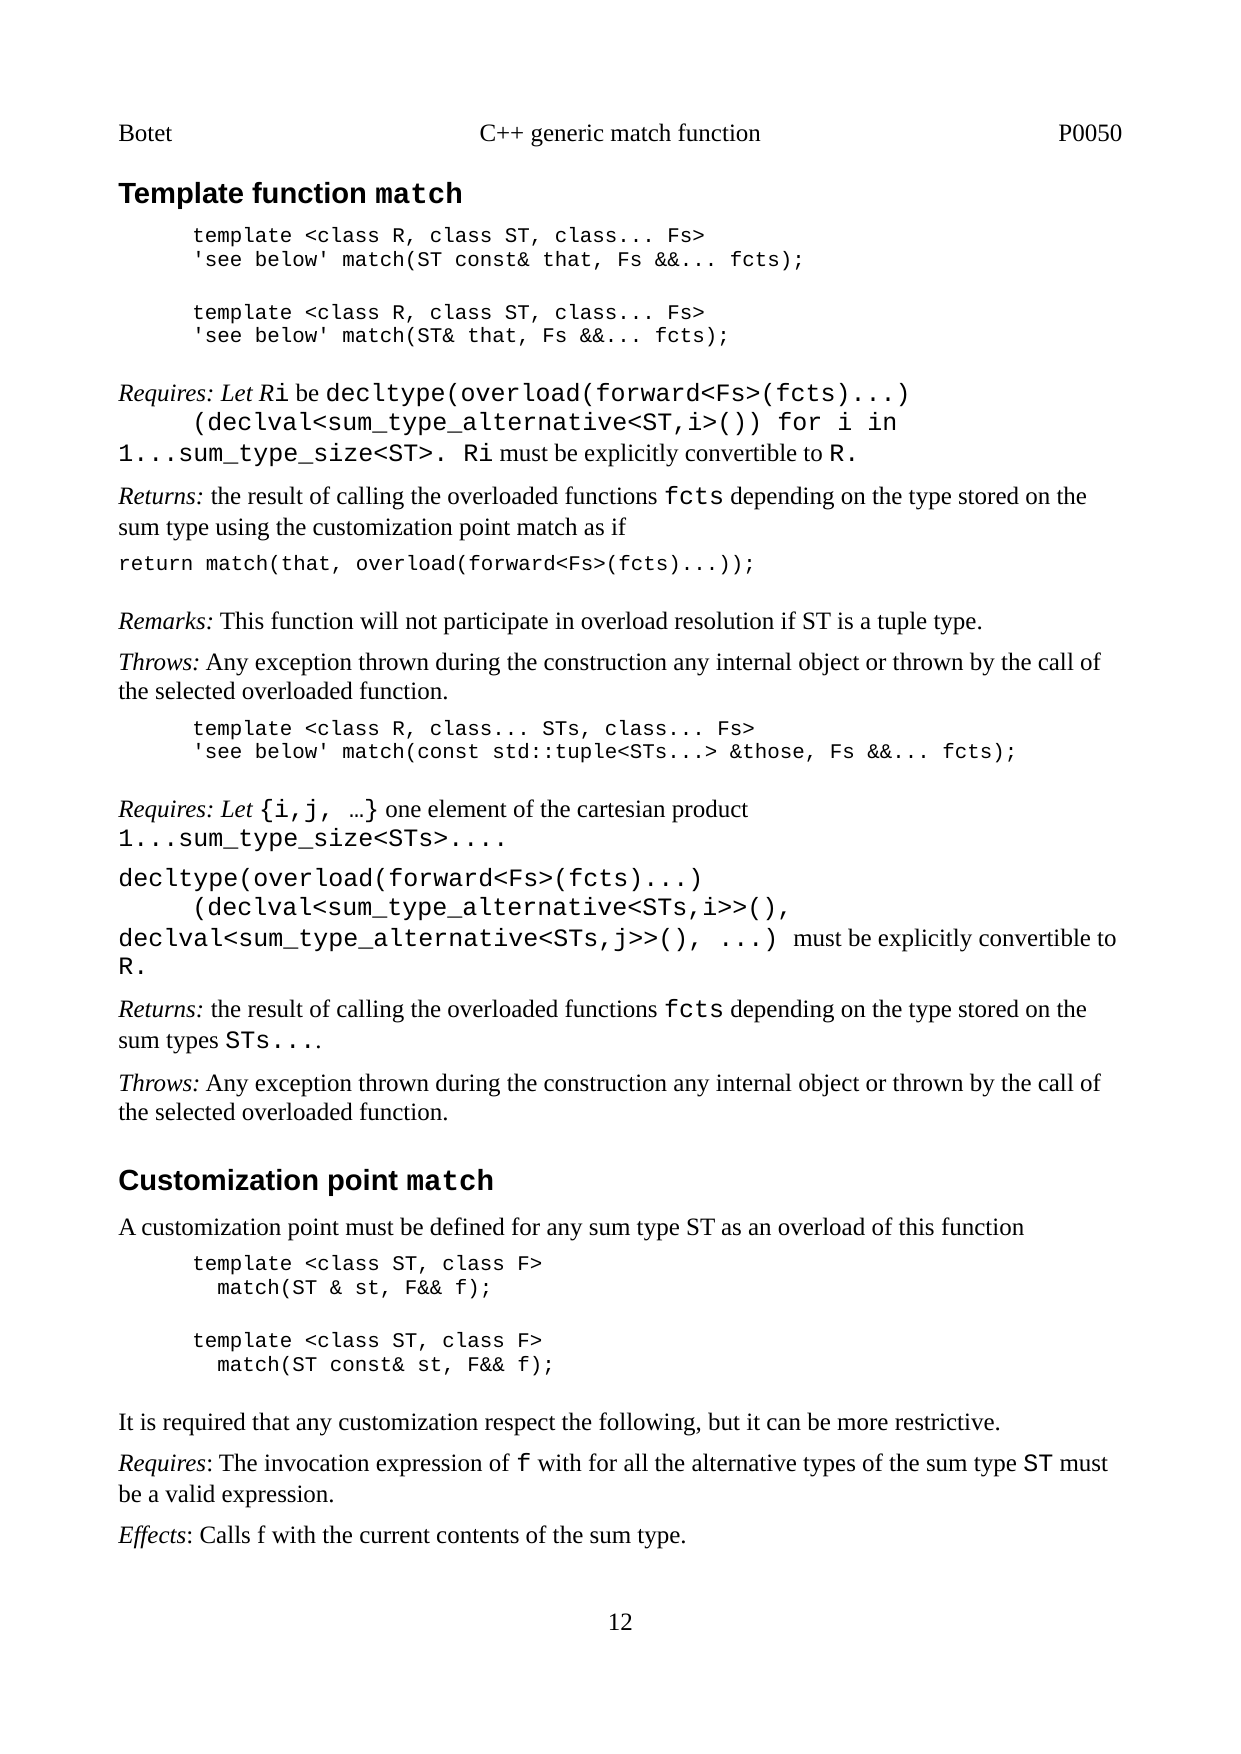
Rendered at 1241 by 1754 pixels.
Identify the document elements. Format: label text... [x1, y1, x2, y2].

text template <class ST, class F> [192, 1330, 1122, 1354]
text Requires: The invocation expression of f with for all the alternative types of the sum type ST must be a valid expression. [118, 1448, 1122, 1508]
text A customization point must be defined for any sum type ST as an overload of this function [118, 1212, 1122, 1241]
text template <class R, class... STs, class... Fs> [192, 717, 1122, 741]
text decltype(overload(forward<Fs>(fcts)...) (declval<sum_type_alternative<STs,i>>(), declval<sum_type_alternative<STs,j>>(), ...) must be explicitly convertible to R. [118, 866, 1122, 982]
subtitle Template function match [118, 176, 1122, 212]
text Effects: Calls f with the current contents of the sum type. [118, 1520, 1122, 1549]
text template <class ST, class F> [192, 1253, 1122, 1277]
text Requires: Let Ri be decltype(overload(forward<Fs>(fcts)...) (declval<sum_type_alternative<ST,i>()) for i in 1...sum_type_size<ST>. Ri must be explicitly convertible to R. [118, 378, 1122, 468]
text Returns: the result of calling the overloaded functions fcts depending on the type stored on the sum types STs.... [118, 994, 1122, 1056]
text match(ST & st, F&& f); [192, 1277, 1122, 1301]
text Remarks: This function will not participate in overload resolution if ST is a tuple type. [118, 606, 1122, 635]
text 'see below' match(const std::tuple<STs...> &those, Fs &&... fcts); [192, 741, 1122, 765]
text template <class R, class ST, class... Fs> [192, 302, 1122, 325]
text Requires: Let {i,j, …} one element of the cartesian product 1...sum_type_size<STs>.... [118, 794, 1122, 853]
text template <class R, class ST, class... Fs> [192, 225, 1122, 249]
text Returns: the result of calling the overloaded functions fcts depending on the type stored on the sum type using the customization point match as if [118, 481, 1122, 541]
text Throws: Any exception thrown during the construction any internal object or thrown by the call of the selected overloaded function. [118, 647, 1122, 705]
text Throws: Any exception thrown during the construction any internal object or thrown by the call of the selected overloaded function. [118, 1068, 1122, 1126]
text 'see below' match(ST& that, Fs &&... fcts); [192, 325, 1122, 349]
text 'see below' match(ST const& that, Fs &&... fcts); [192, 249, 1122, 272]
text match(ST const& st, F&& f); [192, 1354, 1122, 1377]
subtitle Customization point match [118, 1163, 1122, 1199]
text It is required that any customization respect the following, but it can be more restrictive. [118, 1407, 1122, 1436]
text return match(that, overload(forward<Fs>(fcts)...)); [118, 553, 1122, 577]
